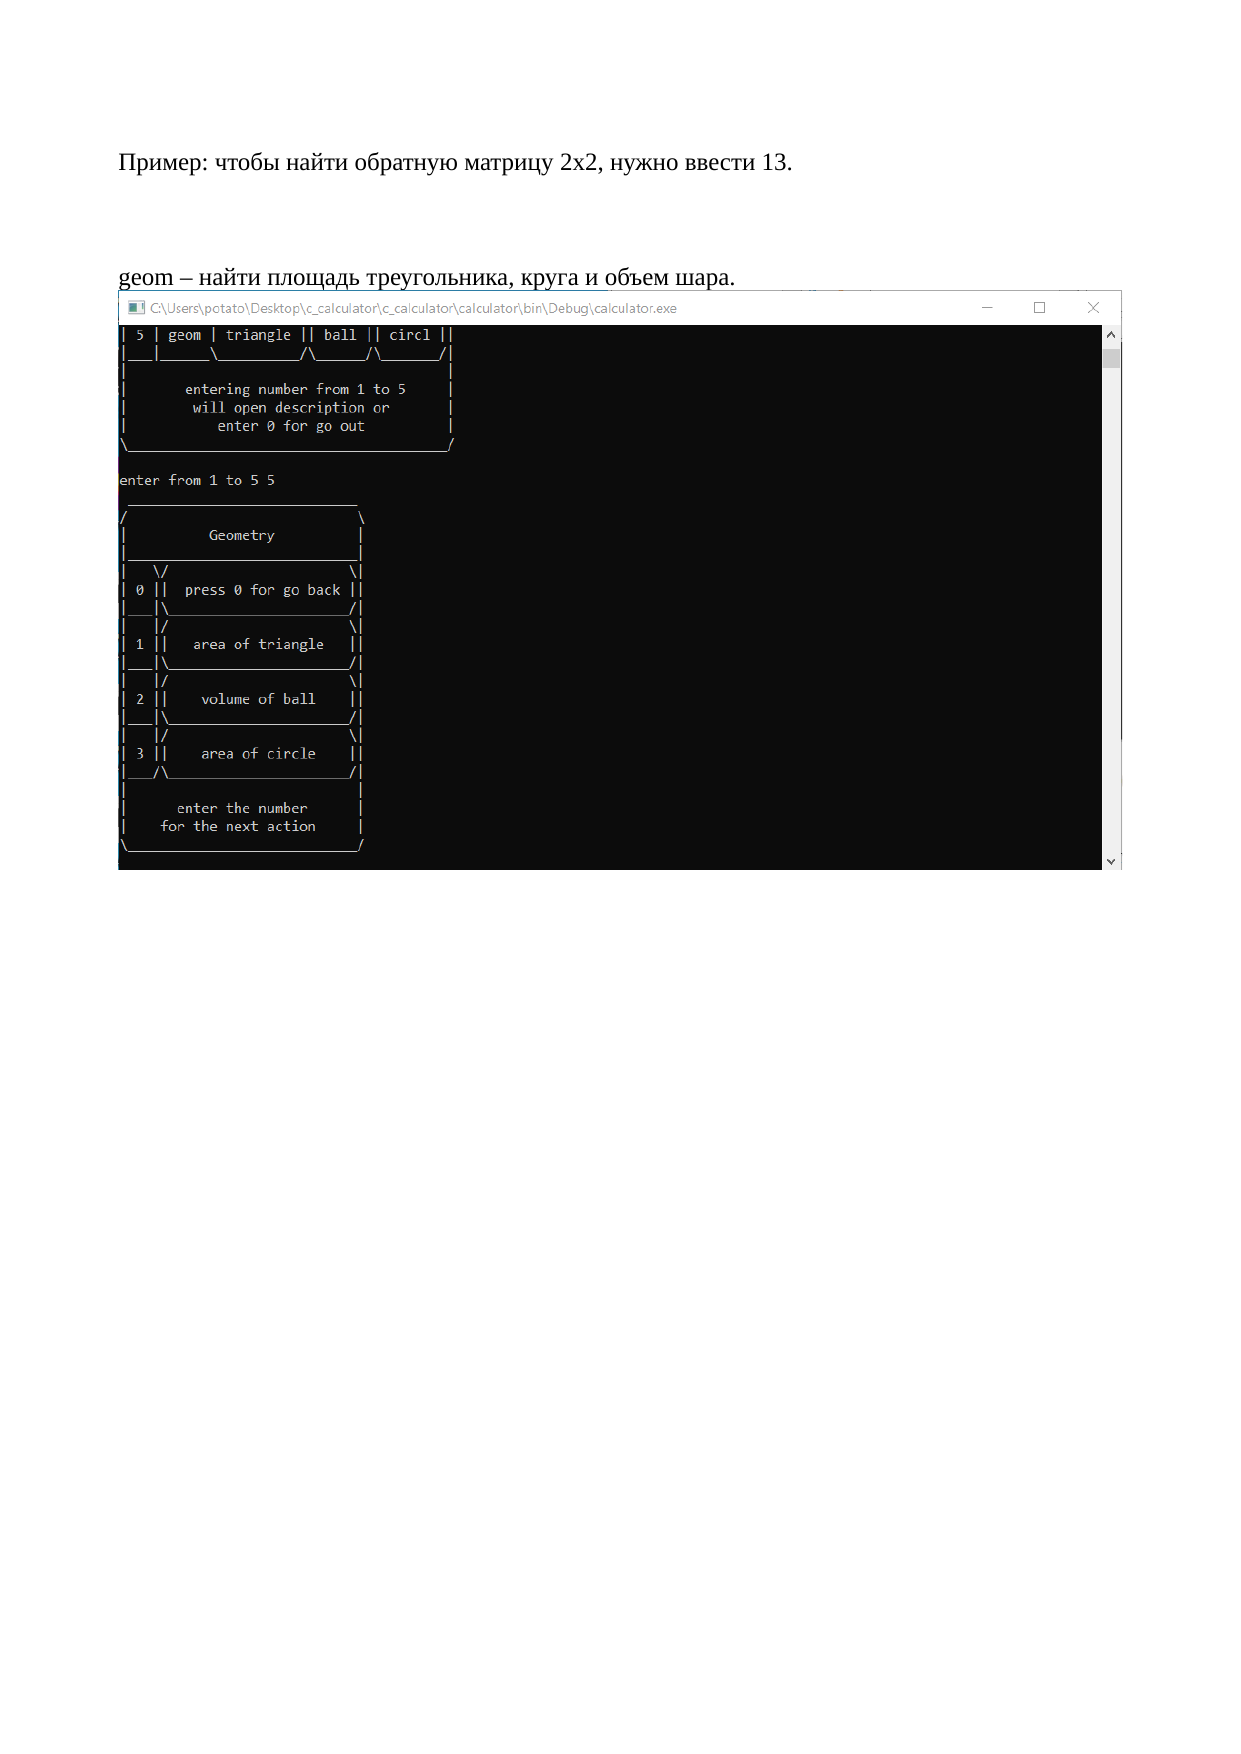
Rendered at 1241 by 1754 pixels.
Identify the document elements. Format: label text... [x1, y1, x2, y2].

text Пример: чтобы найти обратную матрицу 2x2, нужно ввести 13. [118, 147, 1122, 176]
picture [118, 290, 1123, 870]
text geom – найти площадь треугольника, круга и объем шара. [118, 262, 1122, 290]
